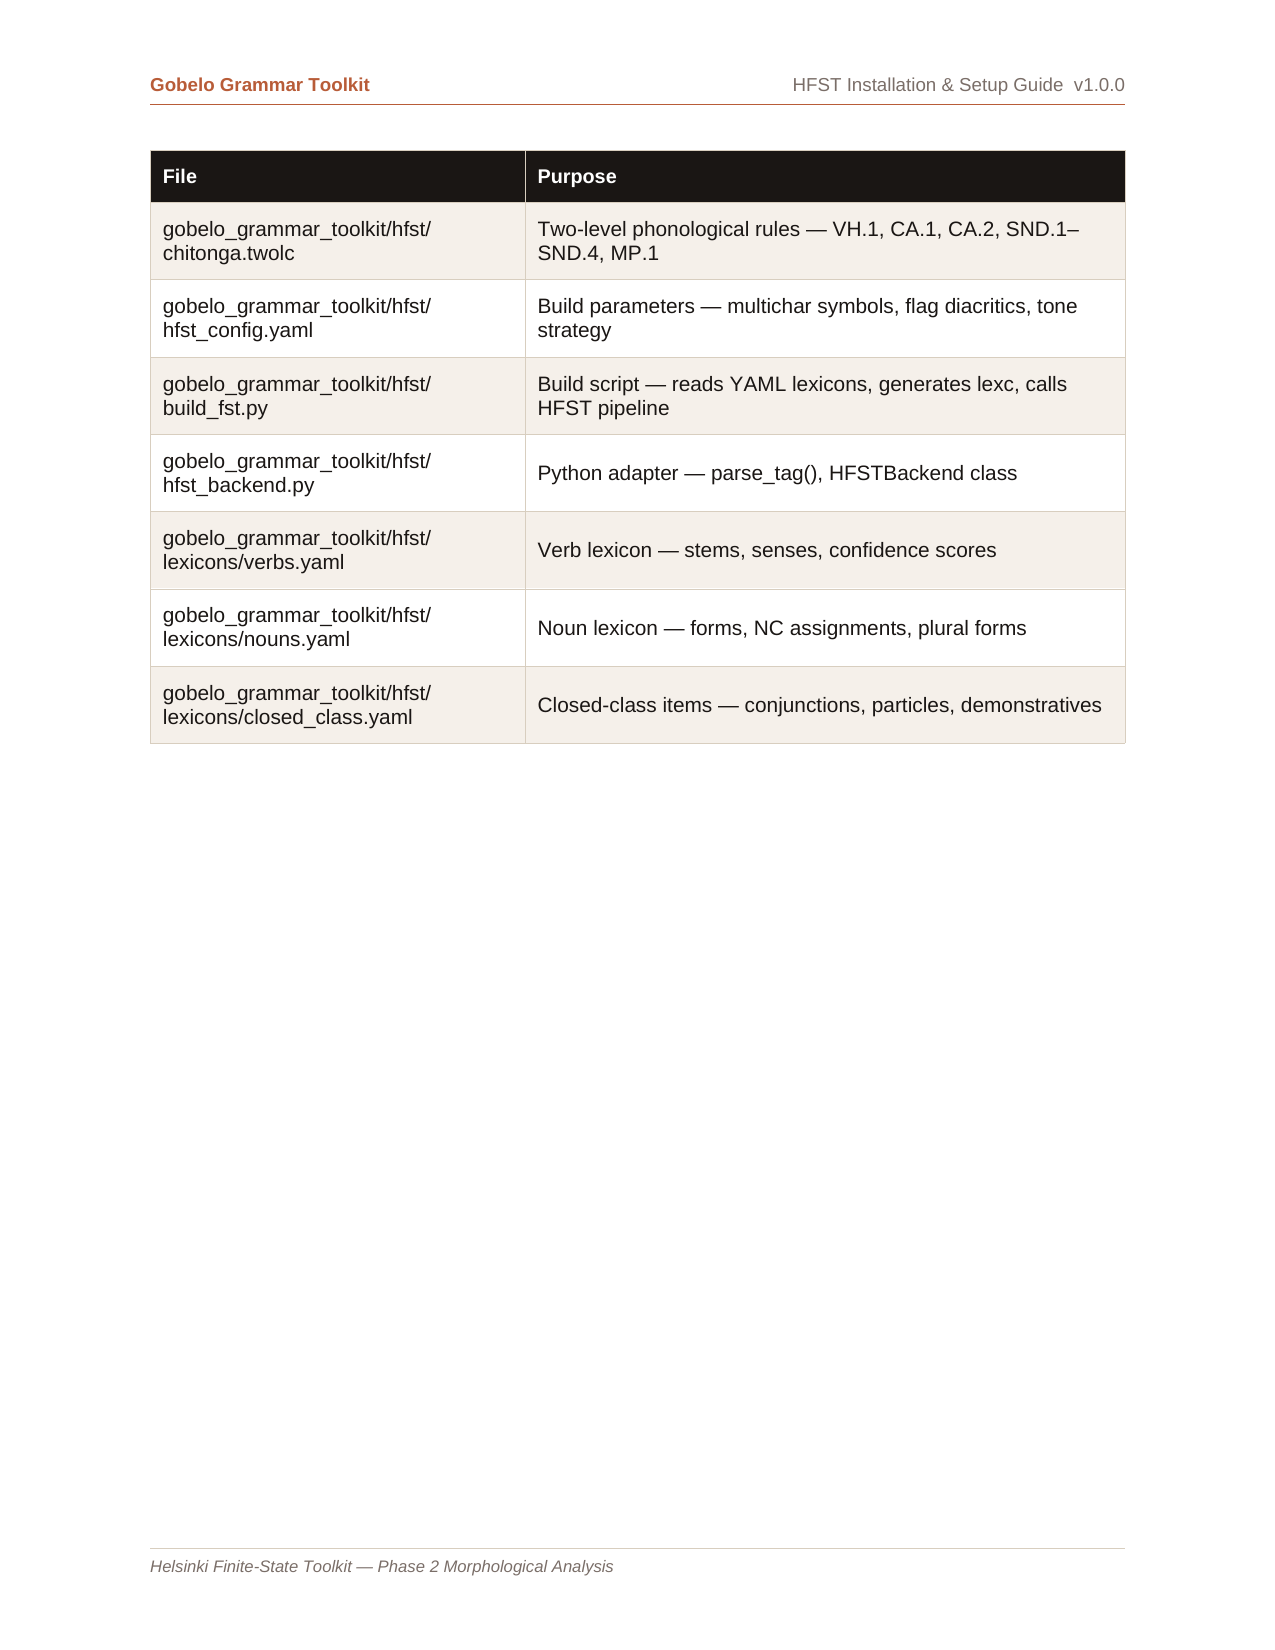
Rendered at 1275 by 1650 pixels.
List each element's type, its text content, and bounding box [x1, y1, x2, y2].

table_cell Verb lexicon — stems, senses, confidence scores [526, 512, 1125, 588]
table_cell gobelo_grammar_toolkit/hfst/lexicons/closed_class.yaml [151, 667, 525, 743]
table_cell Build script — reads YAML lexicons, generates lexc, calls HFST pipeline [526, 358, 1125, 434]
table_cell gobelo_grammar_toolkit/hfst/hfst_backend.py [151, 435, 525, 511]
table_cell gobelo_grammar_toolkit/hfst/lexicons/verbs.yaml [151, 512, 525, 588]
table_cell Build parameters — multichar symbols, flag diacritics, tone strategy [526, 280, 1125, 357]
table_cell gobelo_grammar_toolkit/hfst/build_fst.py [151, 358, 525, 434]
table_cell Two-level phonological rules — VH.1, CA.1, CA.2, SND.1–SND.4, MP.1 [526, 203, 1125, 279]
table_cell gobelo_grammar_toolkit/hfst/chitonga.twolc [151, 203, 525, 279]
table_header File [151, 151, 525, 202]
table_cell gobelo_grammar_toolkit/hfst/lexicons/nouns.yaml [151, 590, 525, 666]
table_cell Closed-class items — conjunctions, particles, demonstratives [526, 667, 1125, 743]
table_header Purpose [526, 151, 1125, 202]
table_cell gobelo_grammar_toolkit/hfst/hfst_config.yaml [151, 280, 525, 357]
table_cell Noun lexicon — forms, NC assignments, plural forms [526, 590, 1125, 666]
table_cell Python adapter — parse_tag(), HFSTBackend class [526, 435, 1125, 511]
